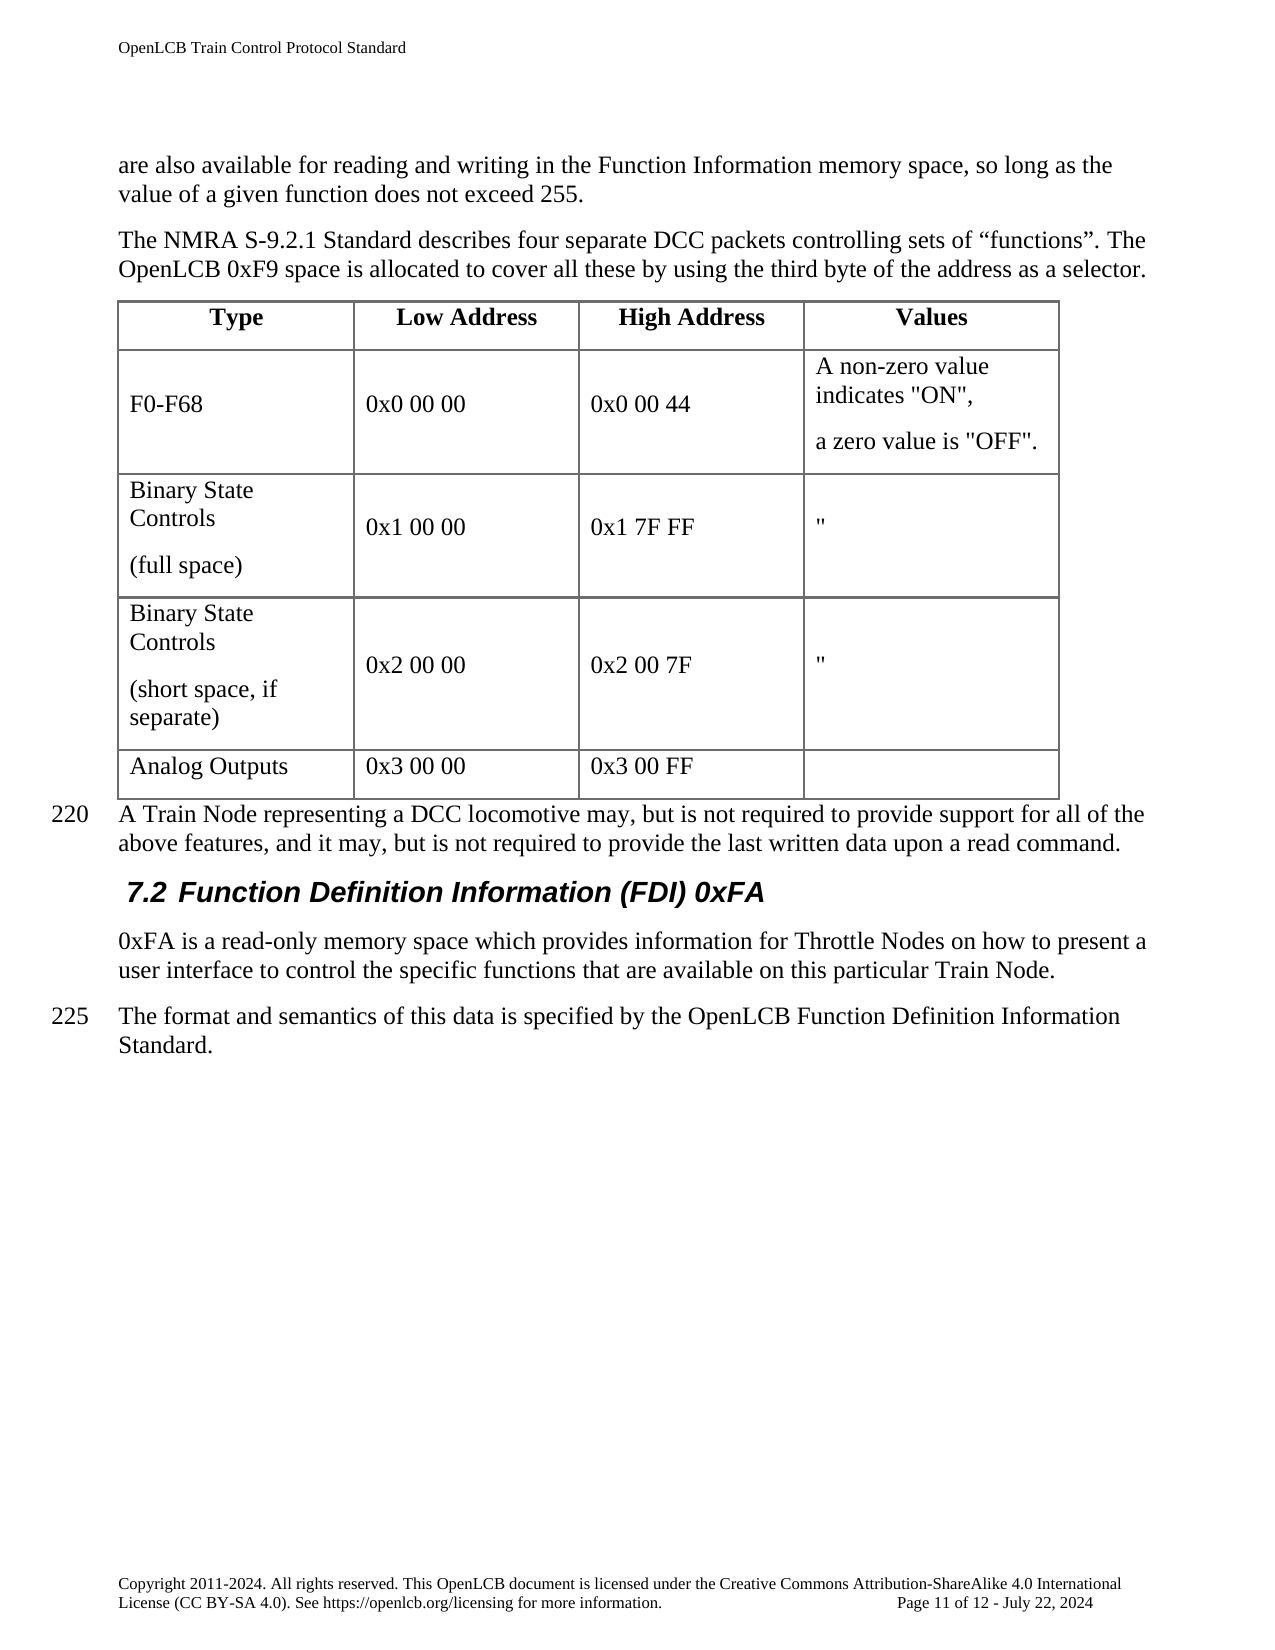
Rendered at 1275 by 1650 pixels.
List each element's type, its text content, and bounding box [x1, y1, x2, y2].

subtitle Function Definition Information (FDI) 0xFA [118, 875, 1157, 908]
table_cell 0x3 00 00 [355, 751, 578, 797]
table_cell 0x2 00 00 [355, 599, 578, 749]
table_cell A non-zero value indicates "ON", a zero value is "OFF". [805, 351, 1058, 473]
text A Train Node representing a DCC locomotive may, but is not required to provide support for all of the above features, and it may, but is not required to provide the last written data upon a read command. [118, 799, 1157, 857]
text The NMRA S-9.2.1 Standard describes four separate DCC packets controlling sets of “functions”. The OpenLCB 0xF9 space is allocated to cover all these by using the third byte of the address as a selector. [118, 225, 1157, 283]
table_cell [805, 751, 1058, 797]
table_cell 0x0 00 00 [355, 351, 578, 473]
table_cell 0x2 00 7F [580, 599, 803, 749]
table_cell " [805, 599, 1058, 749]
table_cell Binary State Controls (short space, if separate) [119, 599, 353, 749]
table_cell F0-F68 [119, 351, 353, 473]
table_header High Address [580, 303, 803, 349]
table_cell 0x1 7F FF [580, 475, 803, 596]
table_cell 0x3 00 FF [580, 751, 803, 797]
text are also available for reading and writing in the Function Information memory space, so long as the value of a given function does not exceed 255. [118, 150, 1157, 207]
table_cell 0x1 00 00 [355, 475, 578, 596]
table_header Type [119, 303, 353, 349]
table_header Low Address [355, 303, 578, 349]
table_cell " [805, 475, 1058, 596]
table_header Values [805, 303, 1058, 349]
table_cell Binary State Controls (full space) [119, 475, 353, 596]
text The format and semantics of this data is specified by the OpenLCB Function Definition Information Standard. [118, 1001, 1157, 1059]
table_cell Analog Outputs [119, 751, 353, 797]
text 0xFA is a read-only memory space which provides information for Throttle Nodes on how to present a user interface to control the specific functions that are available on this particular Train Node. [118, 926, 1157, 983]
table_cell 0x0 00 44 [580, 351, 803, 473]
